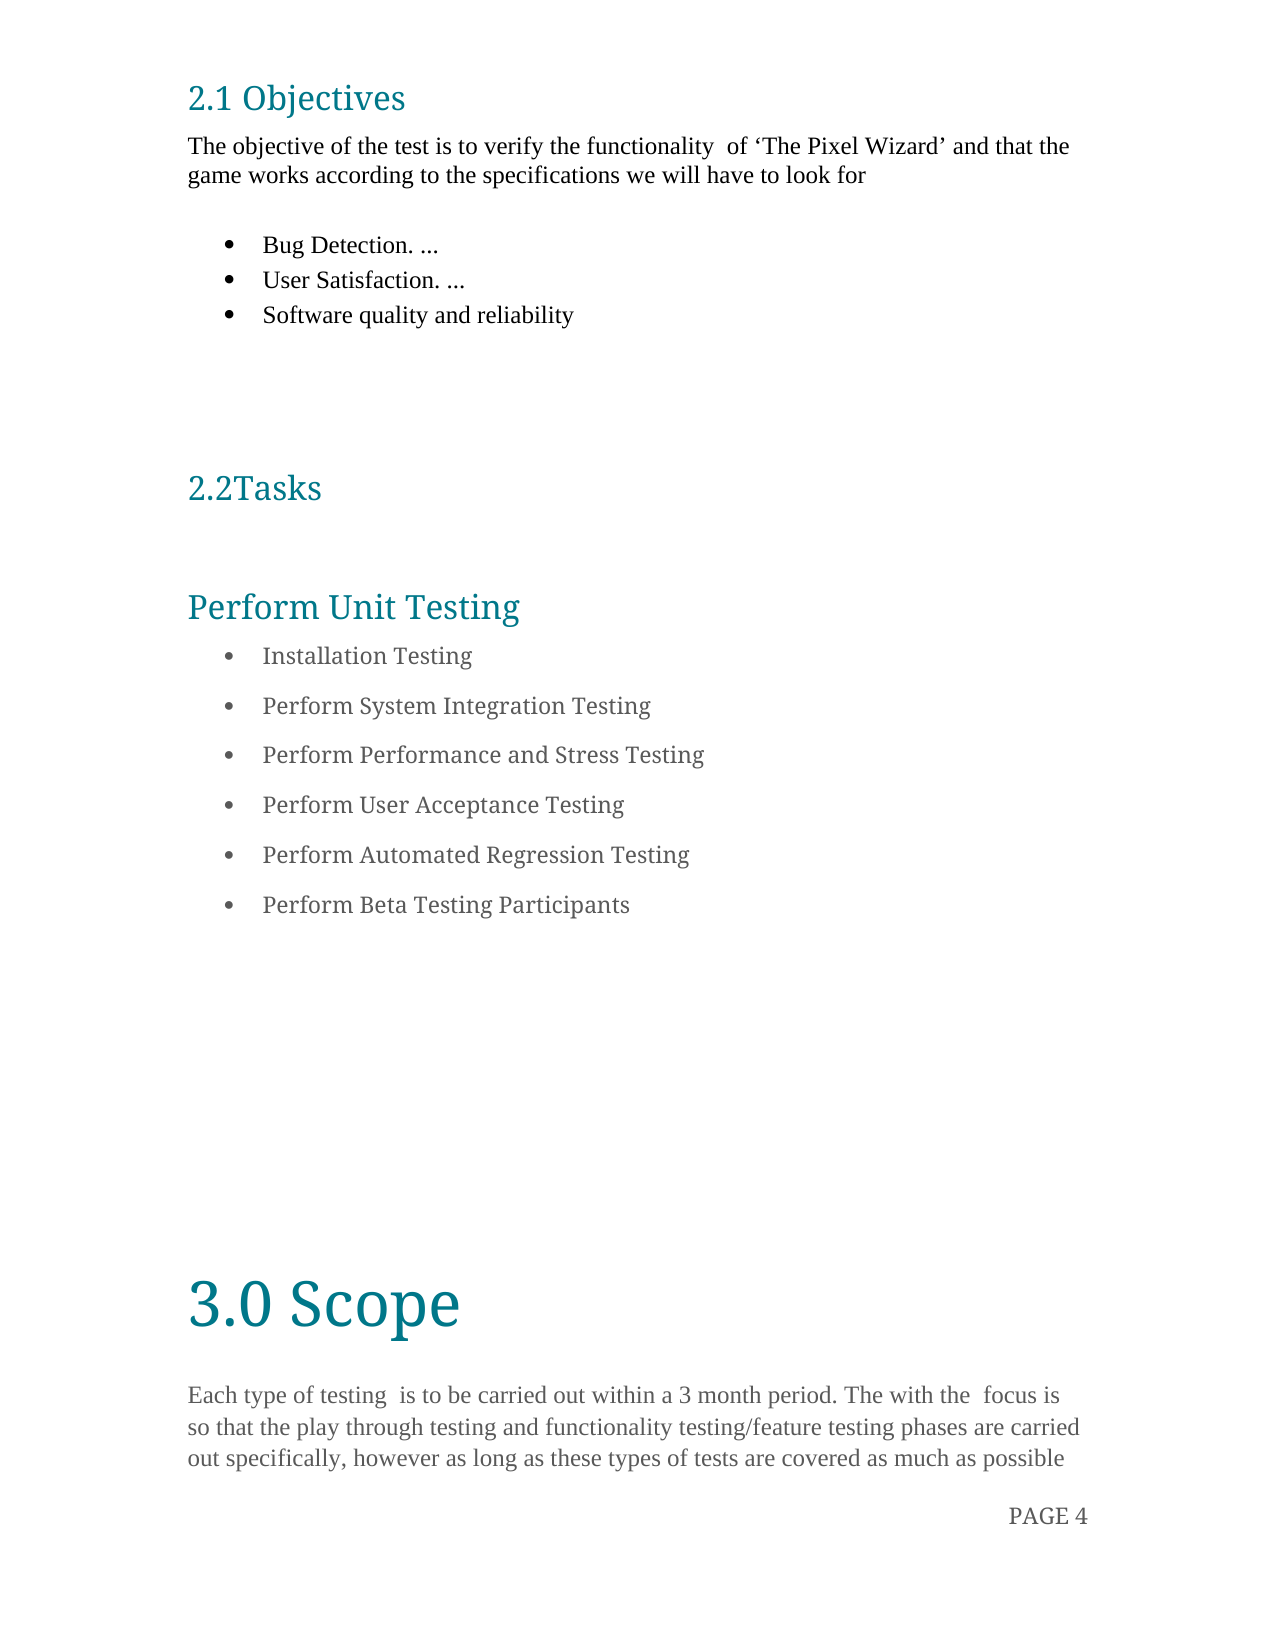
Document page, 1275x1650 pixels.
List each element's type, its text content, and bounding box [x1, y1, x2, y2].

list User Satisfaction. ... [225, 265, 1087, 294]
list Bug Detection. ... [225, 230, 1087, 259]
list Perform System Integration Testing [225, 690, 1087, 721]
title 3.0 Scope [187, 1259, 1087, 1344]
subtitle Perform Unit Testing [187, 584, 1087, 629]
subtitle 2.1 Objectives [187, 75, 1087, 120]
list Perform User Acceptance Testing [225, 789, 1087, 821]
text Each type of testing is to be carried out within a 3 month period. The with the focus is so that the play through testing and functionality testing/feature testing phases are carried out specifically, however as long as these types of tests are covered as much as possible [187, 1380, 1087, 1472]
list Perform Automated Regression Testing [225, 839, 1087, 870]
list Installation Testing [225, 640, 1087, 671]
subtitle 2.2Tasks [187, 465, 1087, 511]
list Perform Beta Testing Participants [225, 889, 1087, 920]
list Perform Performance and Stress Testing [225, 739, 1087, 771]
list Software quality and reliability [225, 300, 1087, 329]
text The objective of the test is to verify the functionality of ‘The Pixel Wizard’ and that the game works according to the specifications we will have to look for [187, 131, 1087, 189]
